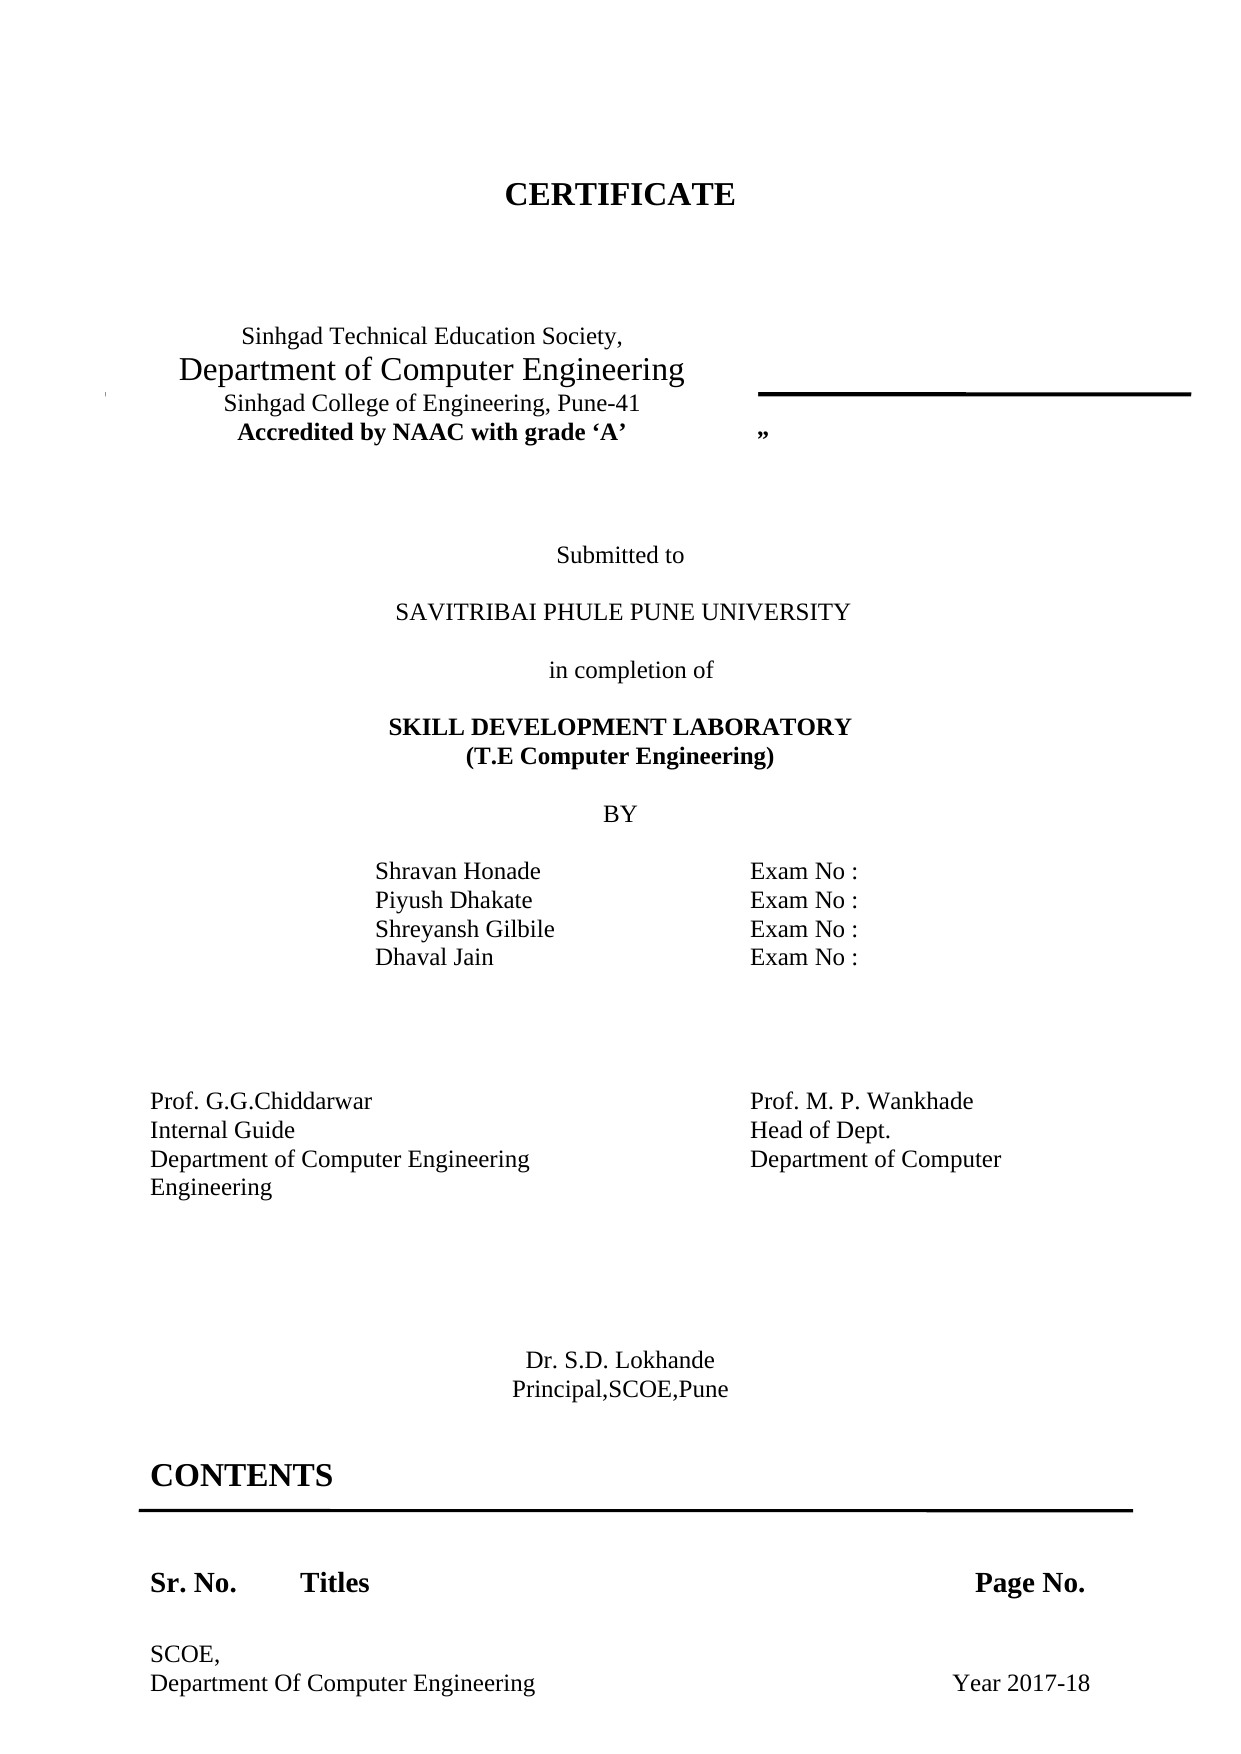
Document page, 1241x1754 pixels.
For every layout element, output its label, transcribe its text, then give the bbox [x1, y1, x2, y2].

text Department of Computer Engineering [121, 349, 743, 388]
text CONTENTS [150, 1455, 1090, 1493]
text Sinhgad Technical Education Society, [121, 321, 743, 349]
text SAVITRIBAI PHULE PUNE UNIVERSITY [150, 597, 1090, 626]
text Sinhgad College of Engineering, Pune-41 [121, 388, 743, 417]
text Internal Guide Head of Dept. [150, 1115, 1090, 1144]
text BY [150, 799, 1090, 827]
text CERTIFICATE [150, 174, 1090, 212]
text Principal,SCOE,Pune [150, 1374, 1090, 1402]
text Sr. No. Titles Page No. [150, 1566, 1090, 1599]
text Dhaval Jain Exam No : [300, 942, 1090, 971]
text SKILL DEVELOPMENT LABORATORY [150, 712, 1090, 741]
text (T.E Computer Engineering) [150, 741, 1090, 770]
text Department of Computer Engineering Department of Computer Engineering [150, 1144, 1090, 1201]
text “MINI PROJECT TITLE” [150, 425, 1090, 454]
text in completion of [150, 655, 1090, 684]
text Prof. G.G.Chiddarwar Prof. M. P. Wankhade [150, 1086, 1090, 1115]
text Shreyansh Gilbile Exam No : [300, 914, 1090, 942]
text Shravan Honade Exam No : [300, 856, 1090, 885]
text Piyush Dhakate Exam No : [300, 885, 1090, 914]
text Submitted to [150, 540, 1090, 569]
text Accredited by NAAC with grade ‘A’ [121, 417, 743, 445]
text Dr. S.D. Lokhande [150, 1345, 1090, 1374]
